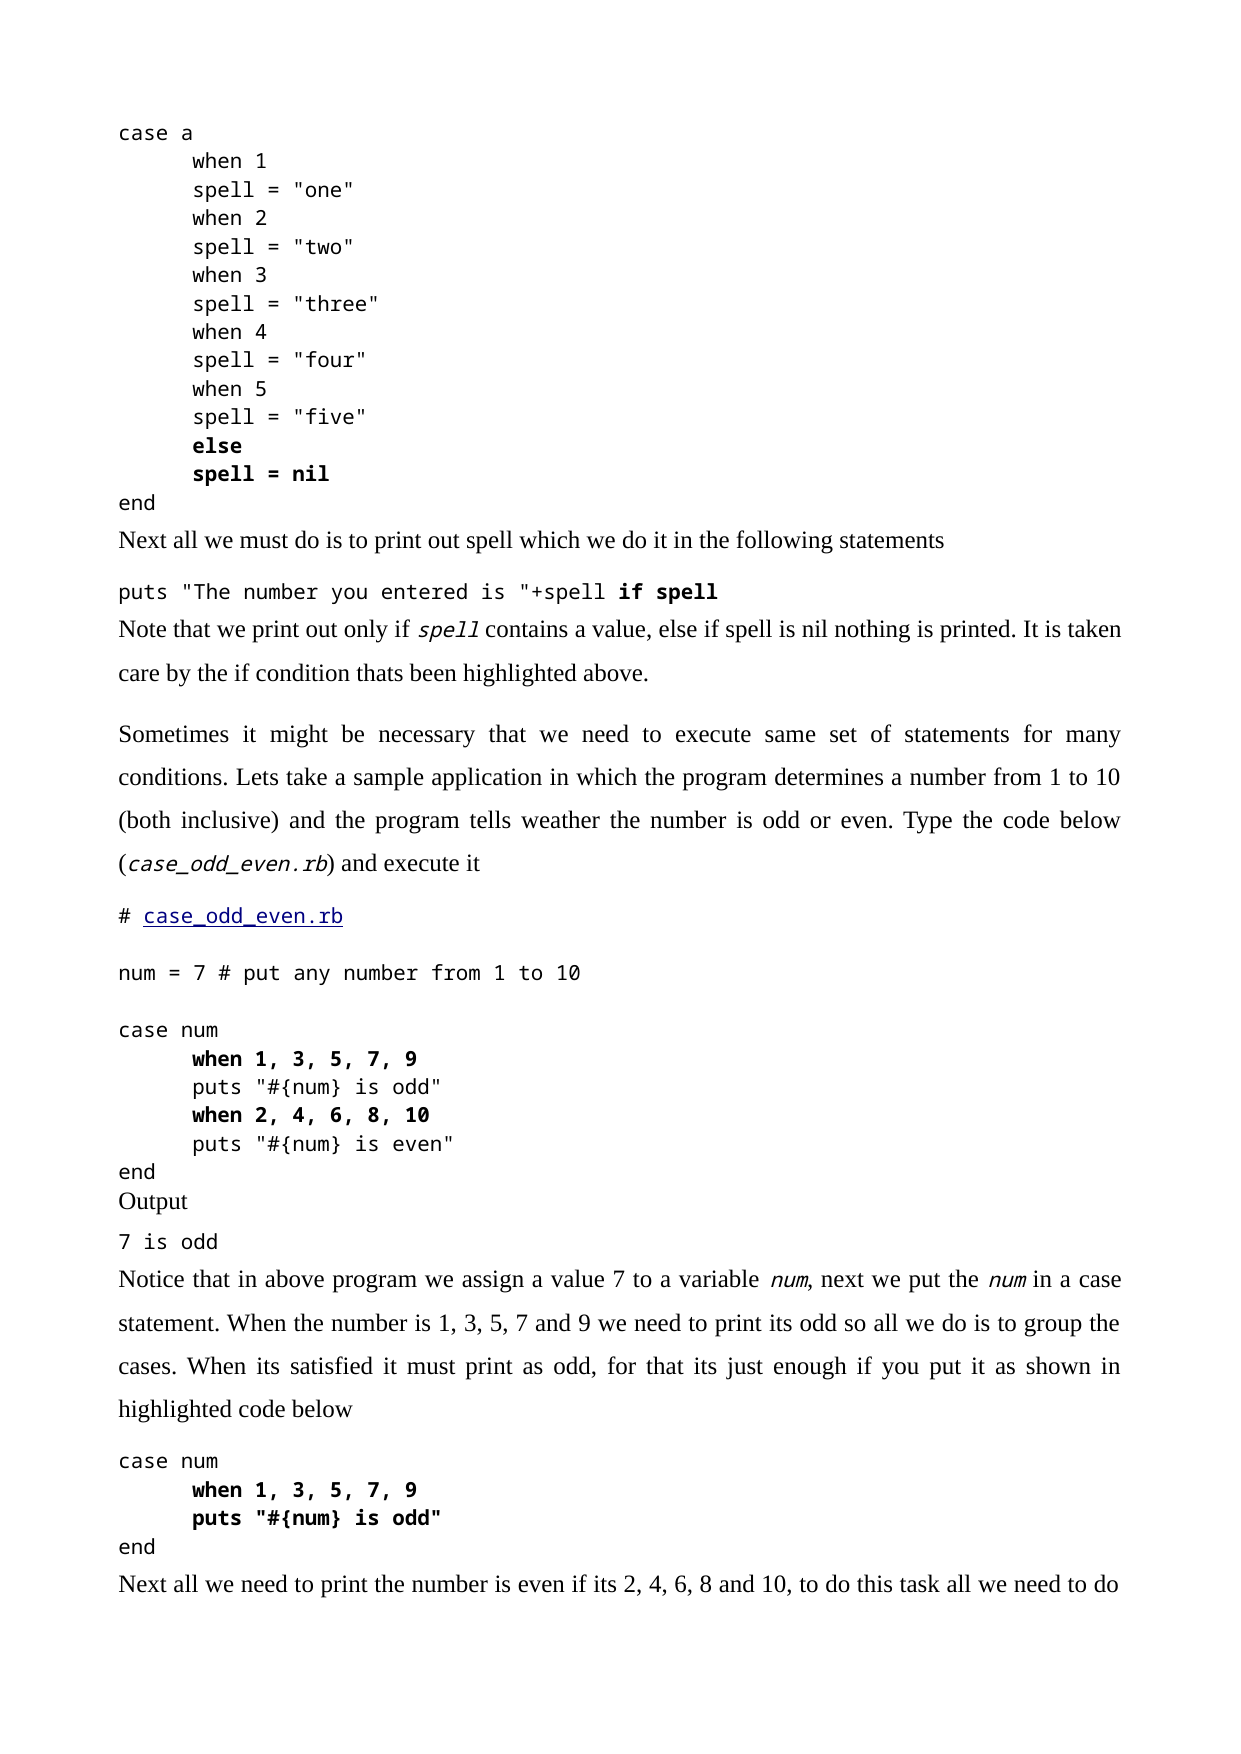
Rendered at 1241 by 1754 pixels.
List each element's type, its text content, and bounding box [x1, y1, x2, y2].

text when 2, 4, 6, 8, 10 [118, 1101, 1122, 1129]
text Next all we must do is to print out spell which we do it in the following statements [118, 525, 1122, 554]
text spell = "two" [118, 232, 1122, 260]
text when 1 [118, 147, 1122, 175]
text when 3 [118, 260, 1122, 289]
text puts "The number you entered is "+spell if spell [118, 577, 1122, 606]
text spell = "five" [118, 402, 1122, 431]
text case num [118, 1446, 1122, 1475]
text puts "#{num} is odd" [118, 1072, 1122, 1101]
text spell = "three" [118, 289, 1122, 317]
text else [118, 431, 1122, 459]
text when 5 [118, 374, 1122, 402]
text num = 7 # put any number from 1 to 10 [118, 958, 1122, 987]
text # case_odd_even.rb [118, 901, 1122, 930]
text Next all we need to print the number is even if its 2, 4, 6, 8 and 10, to do this task all we need to do [118, 1569, 1122, 1598]
text Note that we print out only if spell contains a value, else if spell is nil nothing is printed. It is taken care by the if condition thats been highlighted above. [118, 614, 1122, 687]
text case a [118, 118, 1122, 147]
text when 1, 3, 5, 7, 9 [118, 1475, 1122, 1503]
text puts "#{num} is even" [118, 1129, 1122, 1157]
text end [118, 1157, 1122, 1186]
text when 2 [118, 203, 1122, 232]
text end [118, 488, 1122, 516]
text spell = "four" [118, 346, 1122, 374]
text when 1, 3, 5, 7, 9 [118, 1044, 1122, 1072]
text Output [118, 1186, 1122, 1214]
text end [118, 1532, 1122, 1560]
text puts "#{num} is odd" [118, 1503, 1122, 1532]
text spell = nil [118, 459, 1122, 488]
text when 4 [118, 317, 1122, 346]
text Notice that in above program we assign a value 7 to a variable num, next we put the num in a case statement. When the number is 1, 3, 5, 7 and 9 we need to print its odd so all we do is to group the cases. When its satisfied it must print as odd, for that its just enough if you put it as shown in highlighted code below [118, 1264, 1122, 1423]
text Sometimes it might be necessary that we need to execute same set of statements for many conditions. Lets take a sample application in which the program determines a number from 1 to 10 (both inclusive) and the program tells weather the number is odd or even. Type the code below (case_odd_even.rb) and execute it [118, 719, 1122, 878]
text case num [118, 1015, 1122, 1044]
text 7 is odd [118, 1227, 1122, 1256]
text spell = "one" [118, 175, 1122, 203]
